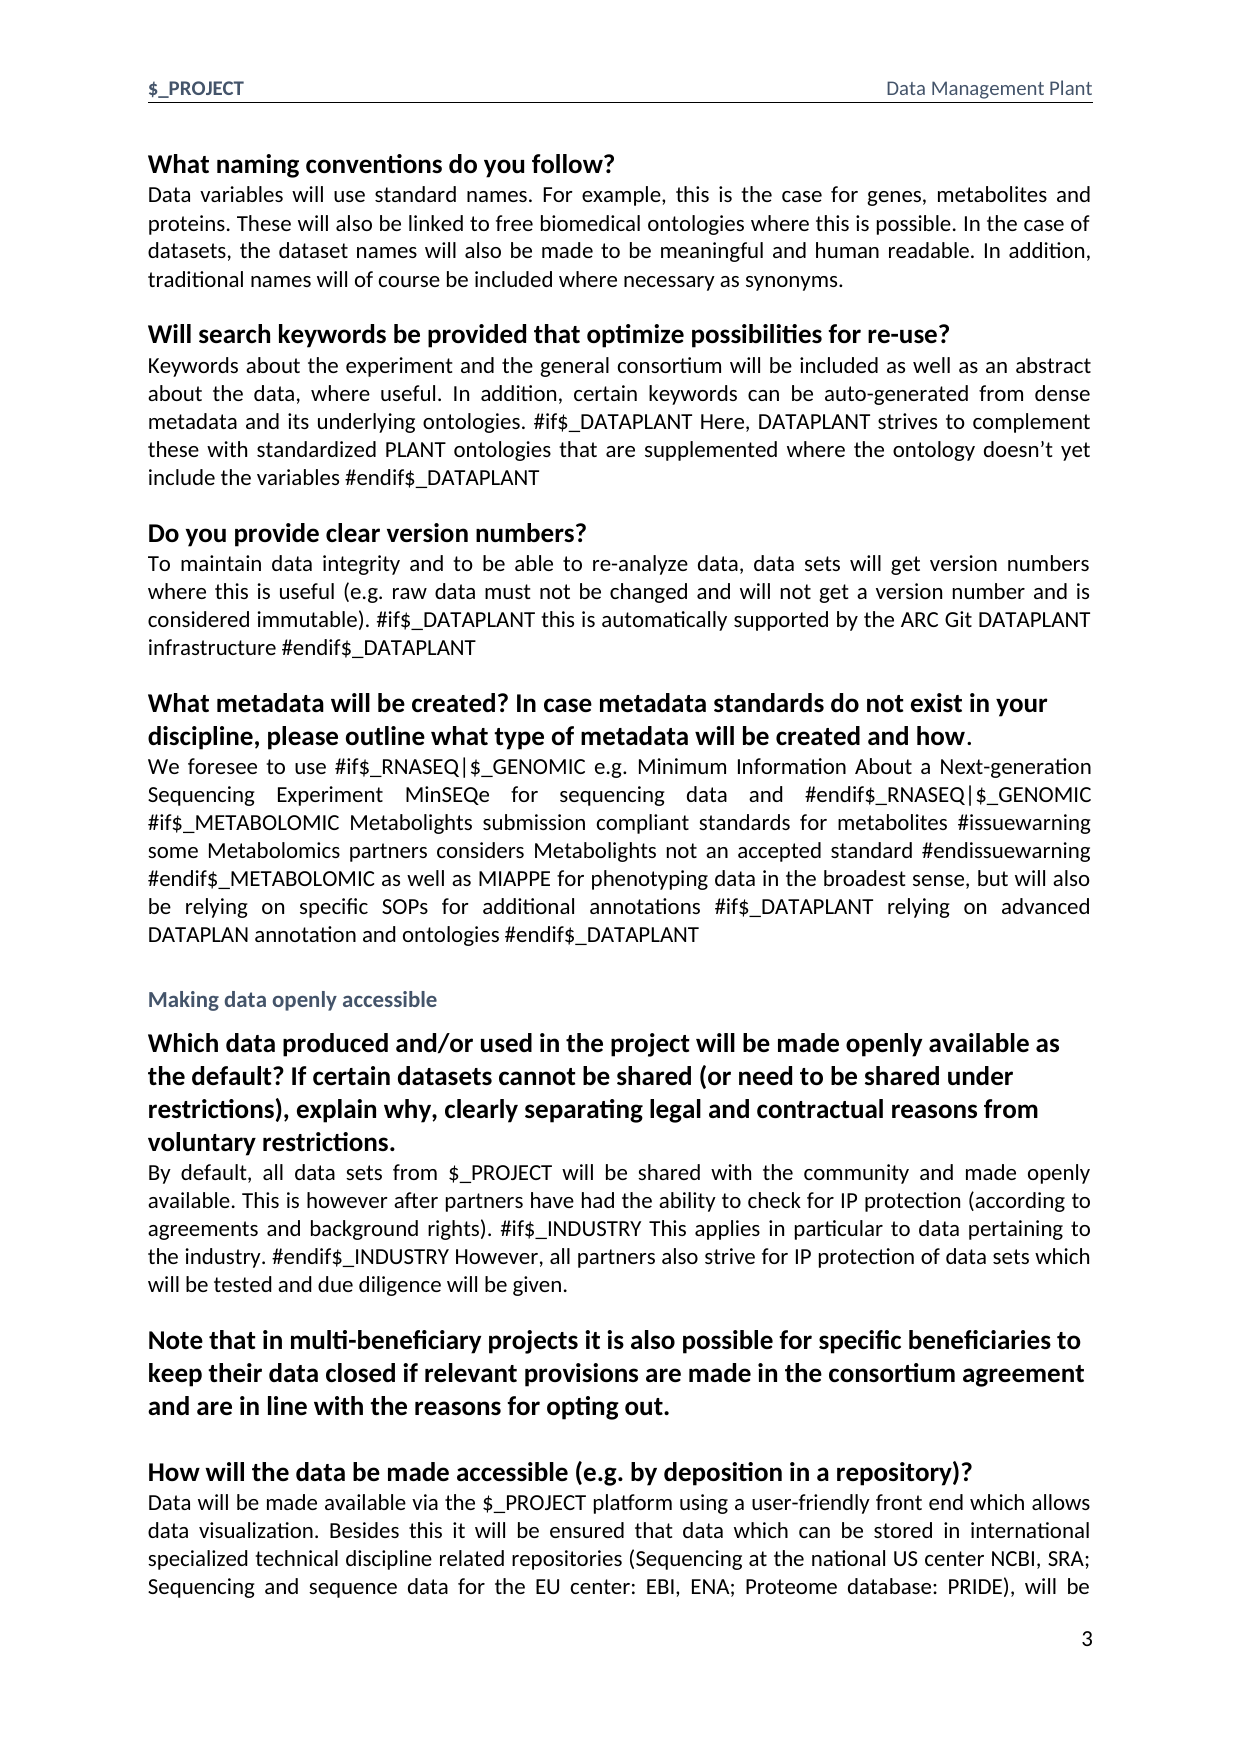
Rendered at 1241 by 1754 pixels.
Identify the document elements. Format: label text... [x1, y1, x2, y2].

subtitle Making data openly accessible [148, 986, 1093, 1014]
text Data variables will use standard names. For example, this is the case for genes, metabolites and proteins. These will also be linked to free biomedical ontologies where this is possible. In the case of datasets, the dataset names will also be made to be meaningful and human readable. In addition, traditional names will of course be included where necessary as synonyms. [148, 181, 1093, 293]
text How will the data be made accessible (e.g. by deposition in a repository)? [148, 1455, 1093, 1488]
text By default, all data sets from $_PROJECT will be shared with the community and made openly available. This is however after partners have had the ability to check for IP protection (according to agreements and background rights). #if$_INDUSTRY This applies in particular to data pertaining to the industry. #endif$_INDUSTRY However, all partners also strive for IP protection of data sets which will be tested and due diligence will be given. [148, 1158, 1093, 1298]
text We foresee to use #if$_RNASEQ|$_GENOMIC e.g. Minimum Information About a Next-generation Sequencing Experiment MinSEQe for sequencing data and #endif$_RNASEQ|$_GENOMIC #if$_METABOLOMIC Metabolights submission compliant standards for metabolites #issuewarning some Metabolomics partners considers Metabolights not an accepted standard #endissuewarning #endif$_METABOLOMIC as well as MIAPPE for phenotyping data in the broadest sense, but will also be relying on specific SOPs for additional annotations #if$_DATAPLANT relying on advanced DATAPLAN annotation and ontologies #endif$_DATAPLANT [148, 752, 1093, 948]
text To maintain data integrity and to be able to re-analyze data, data sets will get version numbers where this is useful (e.g. raw data must not be changed and will not get a version number and is considered immutable). #if$_DATAPLANT this is automatically supported by the ARC Git DATAPLANT infrastructure #endif$_DATAPLANT [148, 549, 1093, 661]
text Will search keywords be provided that optimize possibilities for re-use? [148, 318, 1093, 351]
text Data will be made available via the $_PROJECT platform using a user-friendly front end which allows data visualization. Besides this it will be ensured that data which can be stored in international specialized technical discipline related repositories (Sequencing at the national US center NCBI, SRA; Sequencing and sequence data for the EU center: EBI, ENA; Proteome database: PRIDE), will be [148, 1488, 1093, 1601]
text Note that in multi-beneficiary projects it is also possible for specific beneficiaries to keep their data closed if relevant provisions are made in the consortium agreement and are in line with the reasons for opting out. [148, 1323, 1093, 1422]
text Which data produced and/or used in the project will be made openly available as the default? If certain datasets cannot be shared (or need to be shared under restrictions), explain why, clearly separating legal and contractual reasons from voluntary restrictions. [148, 1026, 1093, 1158]
text Do you provide clear version numbers? [148, 516, 1093, 549]
text What naming conventions do you follow? [148, 148, 1093, 181]
text Keywords about the experiment and the general consortium will be included as well as an abstract about the data, where useful. In addition, certain keywords can be auto-generated from dense metadata and its underlying ontologies. #if$_DATAPLANT Here, DATAPLANT strives to complement these with standardized PLANT ontologies that are supplemented where the ontology doesn’t yet include the variables #endif$_DATAPLANT [148, 351, 1093, 491]
text What metadata will be created? In case metadata standards do not exist in your discipline, please outline what type of metadata will be created and how. [148, 686, 1093, 752]
